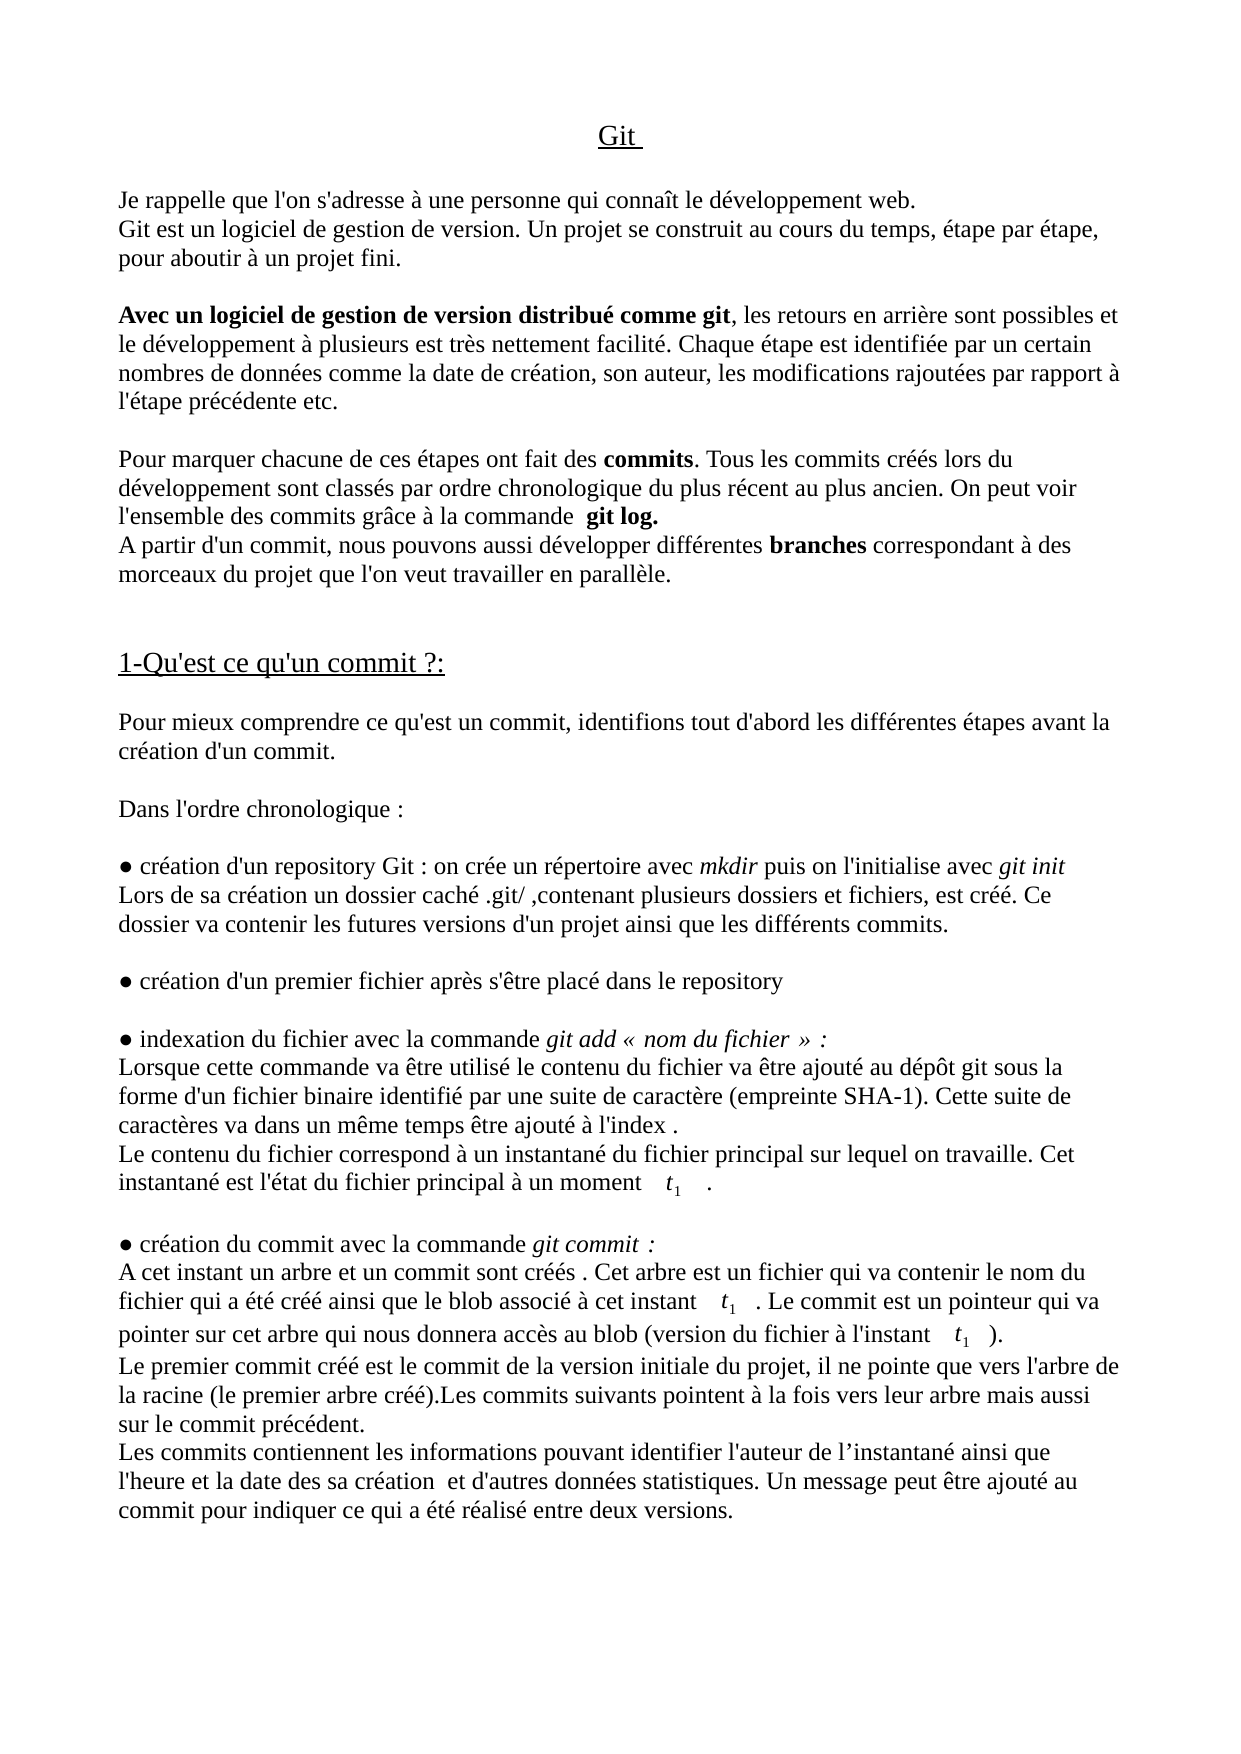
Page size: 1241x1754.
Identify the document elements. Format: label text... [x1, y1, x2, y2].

text Pour mieux comprendre ce qu'est un commit, identifions tout d'abord les différentes étapes avant la création d'un commit. [118, 707, 1122, 765]
text ● création d'un repository Git : on crée un répertoire avec mkdir puis on l'initialise avec git init [118, 851, 1122, 880]
text Git est un logiciel de gestion de version. Un projet se construit au cours du temps, étape par étape, pour aboutir à un projet fini. [118, 214, 1122, 271]
text A cet instant un arbre et un commit sont créés . Cet arbre est un fichier qui va contenir le nom du fichier qui a été créé ainsi que le blob associé à cet instant . Le commit est un pointeur qui va pointer sur cet arbre qui nous donnera accès au blob (version du fichier à l'instant ). [118, 1257, 1122, 1351]
text Je rappelle que l'on s'adresse à une personne qui connaît le développement web. [118, 185, 1122, 214]
text Avec un logiciel de gestion de version distribué comme git, les retours en arrière sont possibles et le développement à plusieurs est très nettement facilité. Chaque étape est identifiée par un certain nombres de données comme la date de création, son auteur, les modifications rajoutées par rapport à l'étape précédente etc. [118, 300, 1122, 415]
text Le contenu du fichier correspond à un instantané du fichier principal sur lequel on travaille. Cet instantané est l'état du fichier principal à un moment . [118, 1139, 1122, 1200]
text Lors de sa création un dossier caché .git/ ,contenant plusieurs dossiers et fichiers, est créé. Ce dossier va contenir les futures versions d'un projet ainsi que les différents commits. [118, 880, 1122, 937]
text A partir d'un commit, nous pouvons aussi développer différentes branches correspondant à des morceaux du projet que l'on veut travailler en parallèle. [118, 530, 1122, 588]
text Pour marquer chacune de ces étapes ont fait des commits. Tous les commits créés lors du développement sont classés par ordre chronologique du plus récent au plus ancien. On peut voir l'ensemble des commits grâce à la commande git log. [118, 444, 1122, 530]
text Les commits contiennent les informations pouvant identifier l'auteur de l’instantané ainsi que l'heure et la date des sa création et d'autres données statistiques. Un message peut être ajouté au commit pour indiquer ce qui a été réalisé entre deux versions. [118, 1437, 1122, 1524]
text ● indexation du fichier avec la commande git add « nom du fichier » : [118, 1024, 1122, 1052]
text Lorsque cette commande va être utilisé le contenu du fichier va être ajouté au dépôt git sous la forme d'un fichier binaire identifié par une suite de caractère (empreinte SHA-1). Cette suite de caractères va dans un même temps être ajouté à l'index . [118, 1052, 1122, 1139]
text 1-Qu'est ce qu'un commit ?: [118, 645, 1122, 679]
text ● création du commit avec la commande git commit : [118, 1229, 1122, 1257]
text Git [118, 118, 1122, 152]
text Dans l'ordre chronologique : [118, 794, 1122, 822]
text ● création d'un premier fichier après s'être placé dans le repository [118, 966, 1122, 995]
text Le premier commit créé est le commit de la version initiale du projet, il ne pointe que vers l'arbre de la racine (le premier arbre créé).Les commits suivants pointent à la fois vers leur arbre mais aussi sur le commit précédent. [118, 1351, 1122, 1437]
